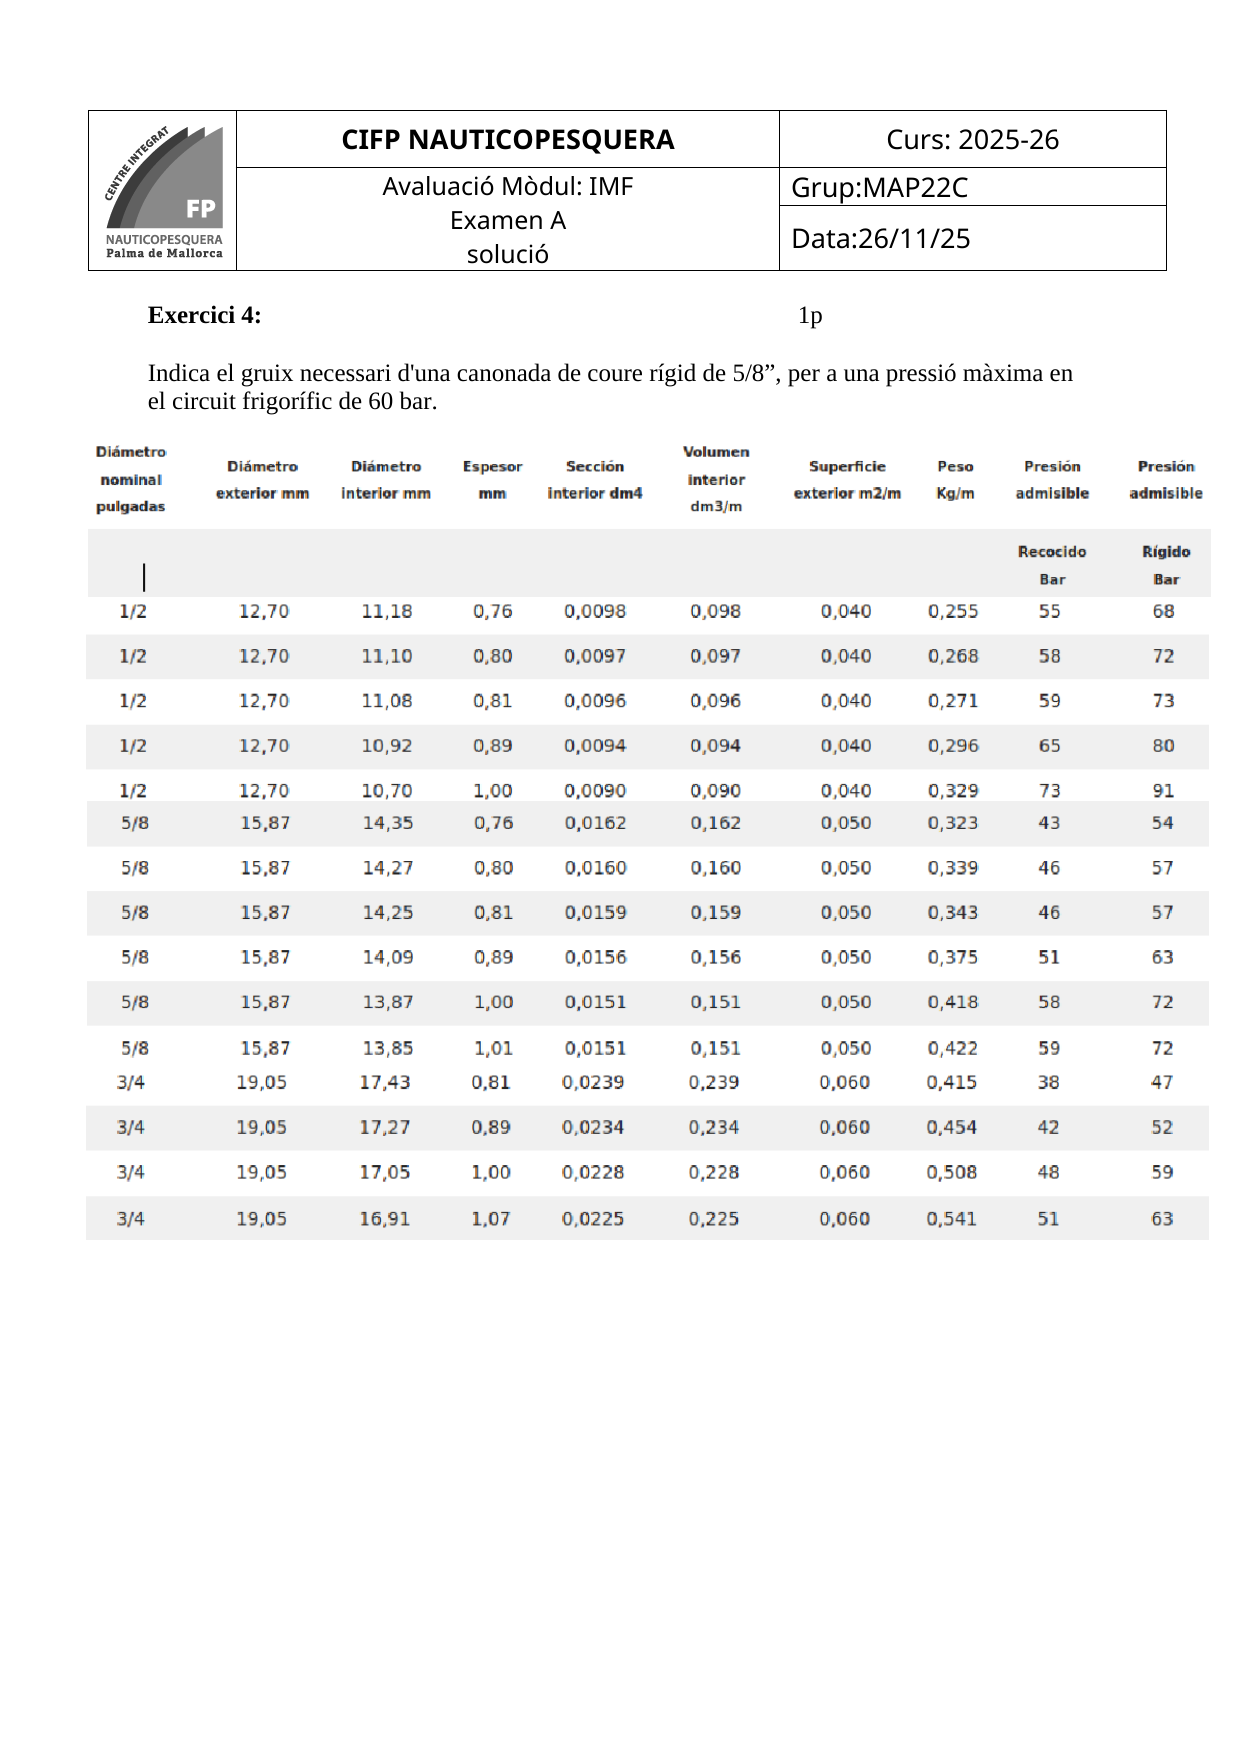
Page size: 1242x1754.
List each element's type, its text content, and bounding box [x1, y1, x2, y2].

picture [100, 116, 229, 265]
text Exercici 4: 1p [148, 300, 1094, 329]
text Indica el gruix necessari d'una canonada de coure rígid de 5/8”, per a una pressió màxima en el circuit frigorífic de 60 bar. [148, 358, 1094, 415]
picture [86, 439, 1211, 1240]
